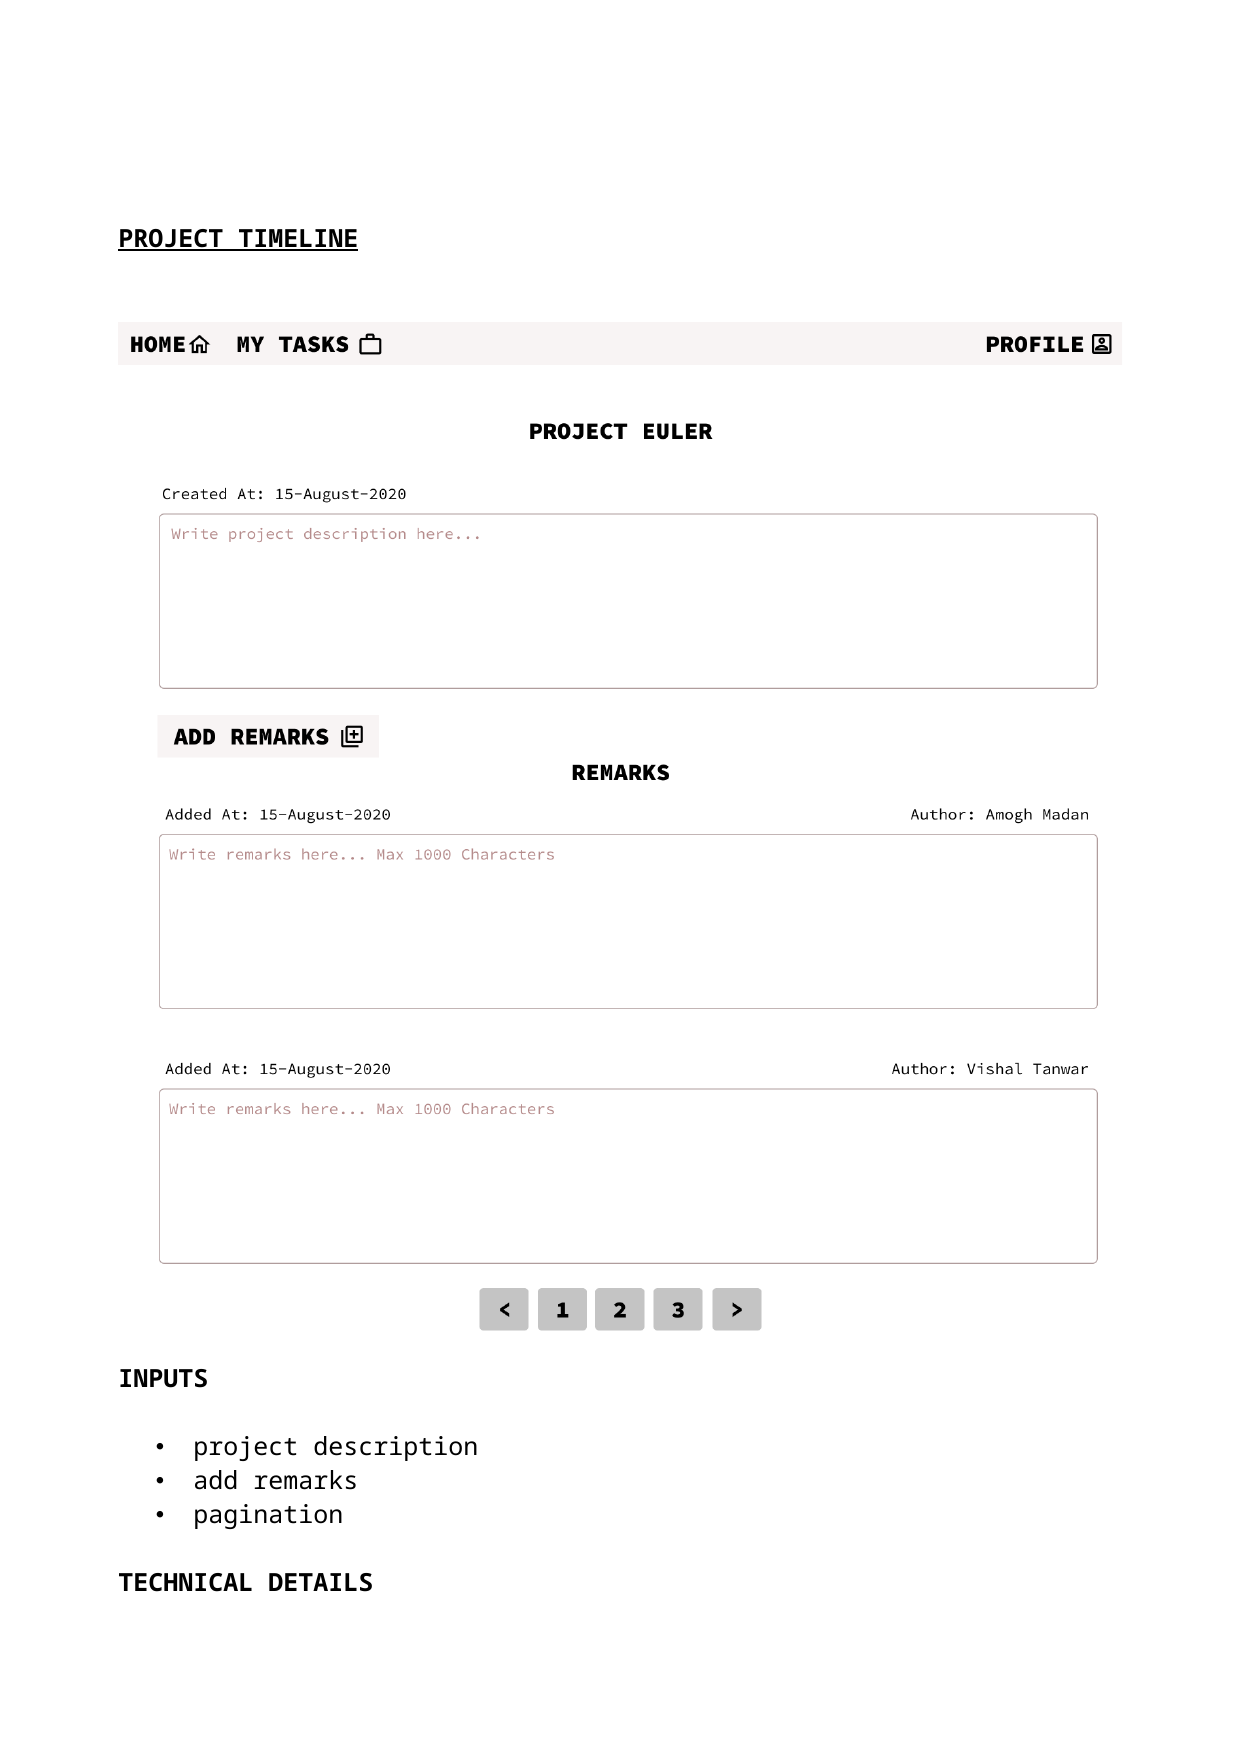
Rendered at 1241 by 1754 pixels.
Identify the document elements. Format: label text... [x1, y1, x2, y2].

picture [118, 322, 1123, 1361]
list pagination [156, 1497, 1122, 1531]
list project description [156, 1428, 1122, 1463]
text PROJECT TIMELINE [118, 220, 1122, 254]
text TECHNICAL DETAILS [118, 1565, 1122, 1599]
text INPUTS [118, 1361, 1122, 1394]
list add remarks [156, 1463, 1122, 1497]
